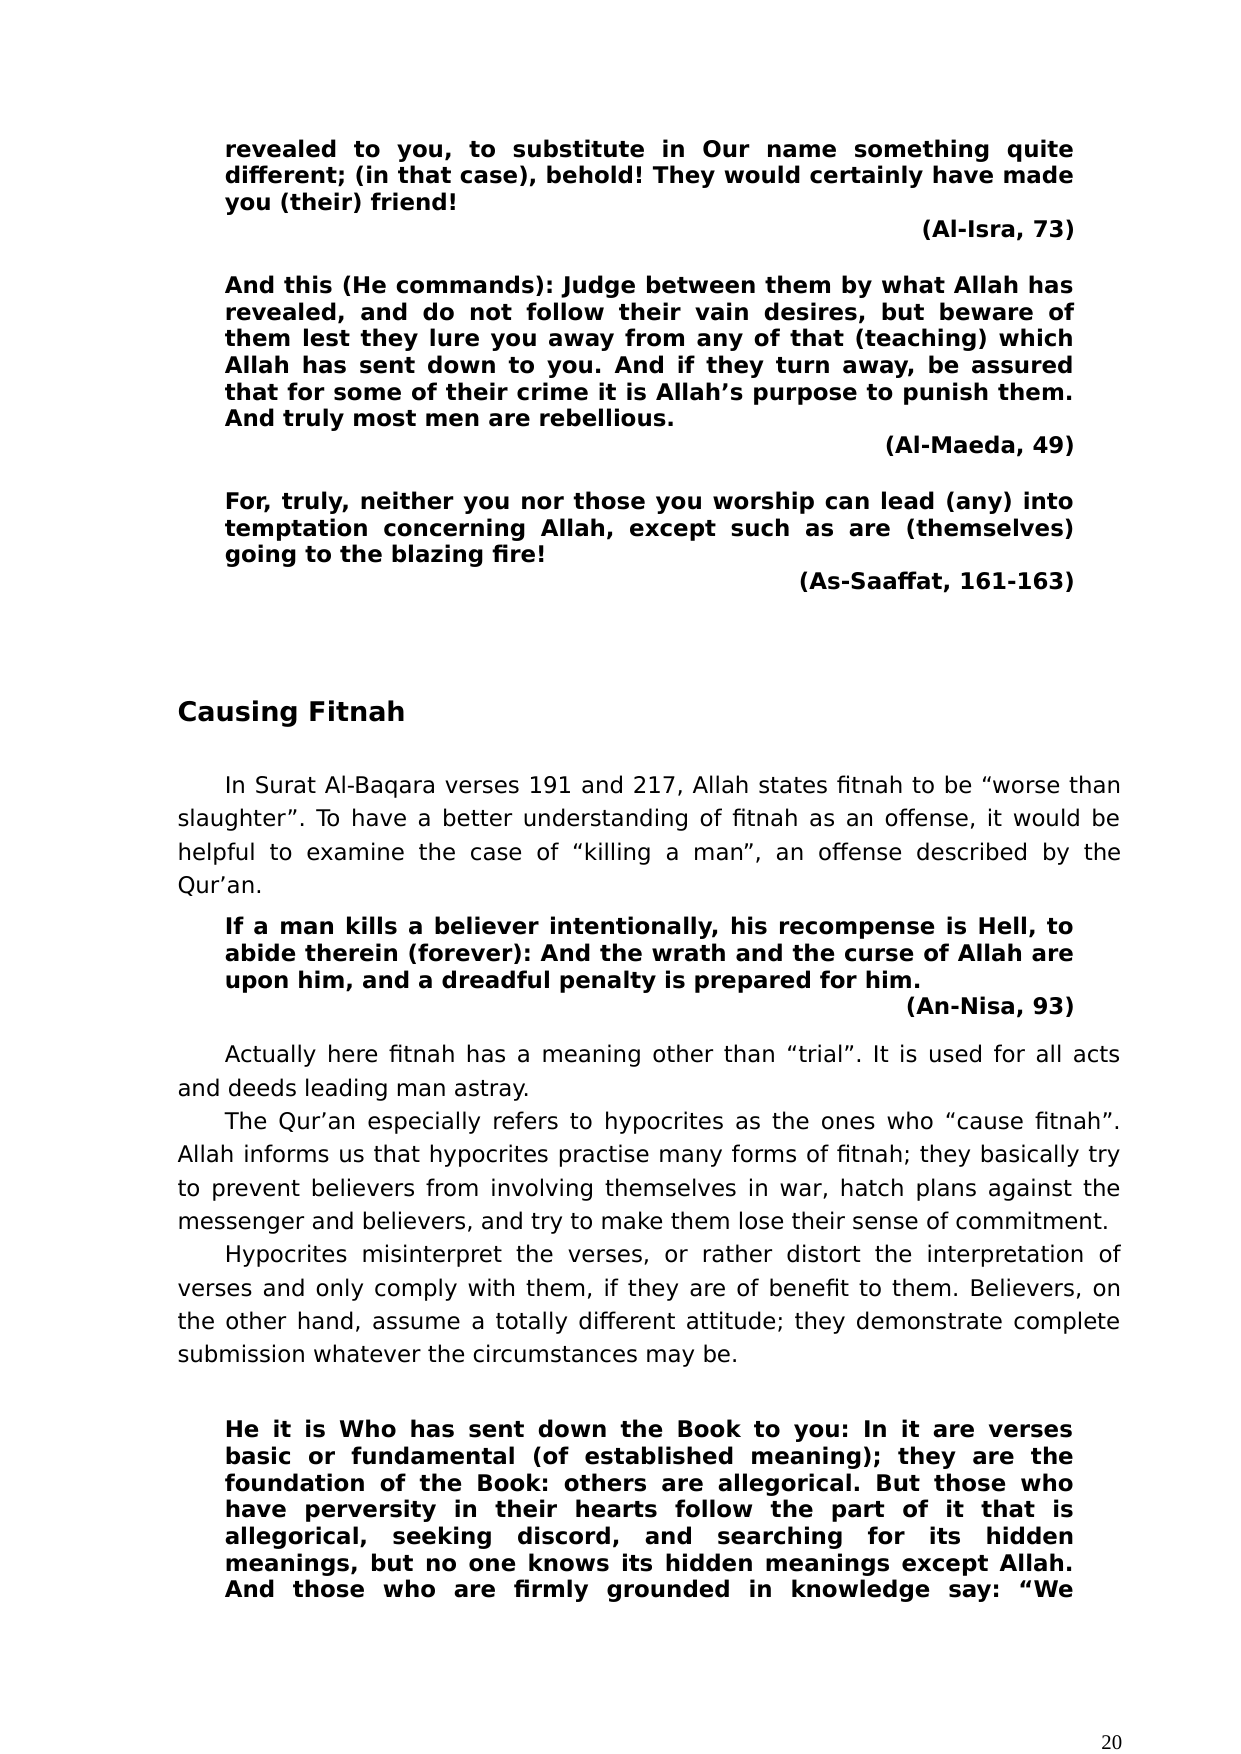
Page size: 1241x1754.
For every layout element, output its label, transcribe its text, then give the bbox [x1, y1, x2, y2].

text In Surat Al-Baqara verses 191 and 217, Allah states fitnah to be “worse than slaughter”. To have a better understanding of fitnah as an offense, it would be helpful to examine the case of “killing a man”, an offense described by the Qur’an. [177, 765, 1122, 899]
text The Qur’an especially refers to hypocrites as the ones who “cause fitnah”. Allah informs us that hypocrites practise many forms of fitnah; they basically try to prevent believers from involving themselves in war, hatch plans against the messenger and believers, and try to make them lose their sense of commitment. [177, 1102, 1122, 1235]
text revealed to you, to substitute in Our name something quite different; (in that case), behold! They would certainly have made you (their) friend! [224, 136, 1075, 216]
text For, truly, neither you nor those you worship can lead (any) into temptation concerning Allah, except such as are (themselves) going to the blazing fire! [224, 488, 1075, 568]
text Actually here fitnah has a meaning other than “trial”. It is used for all acts and deeds leading man astray. [177, 1035, 1122, 1102]
text And this (He commands): Judge between them by what Allah has revealed, and do not follow their vain desires, but beware of them lest they lure you away from any of that (teaching) which Allah has sent down to you. And if they turn away, be assured that for some of their crime it is Allah’s purpose to punish them. And truly most men are rebellious. [224, 272, 1075, 432]
text Causing Fitnah [177, 696, 1122, 728]
text (Al-Isra, 73) [224, 216, 1075, 242]
text (As-Saaffat, 161-163) [224, 568, 1075, 595]
text (Al-Maeda, 49) [224, 432, 1075, 459]
text He it is Who has sent down the Book to you: In it are verses basic or fundamental (of established meaning); they are the foundation of the Book: others are allegorical. But those who have perversity in their hearts follow the part of it that is allegorical, seeking discord, and searching for its hidden meanings, but no one knows its hidden meanings except Allah. And those who are firmly grounded in knowledge say: “We [224, 1416, 1075, 1603]
text If a man kills a believer intentionally, his recompense is Hell, to abide therein (forever): And the wrath and the curse of Allah are upon him, and a dreadful penalty is prepared for him. [224, 913, 1075, 993]
text (An-Nisa, 93) [224, 993, 1075, 1020]
text Hypocrites misinterpret the verses, or rather distort the interpretation of verses and only comply with them, if they are of benefit to them. Believers, on the other hand, assume a totally different attitude; they demonstrate complete submission whatever the circumstances may be. [177, 1235, 1122, 1368]
